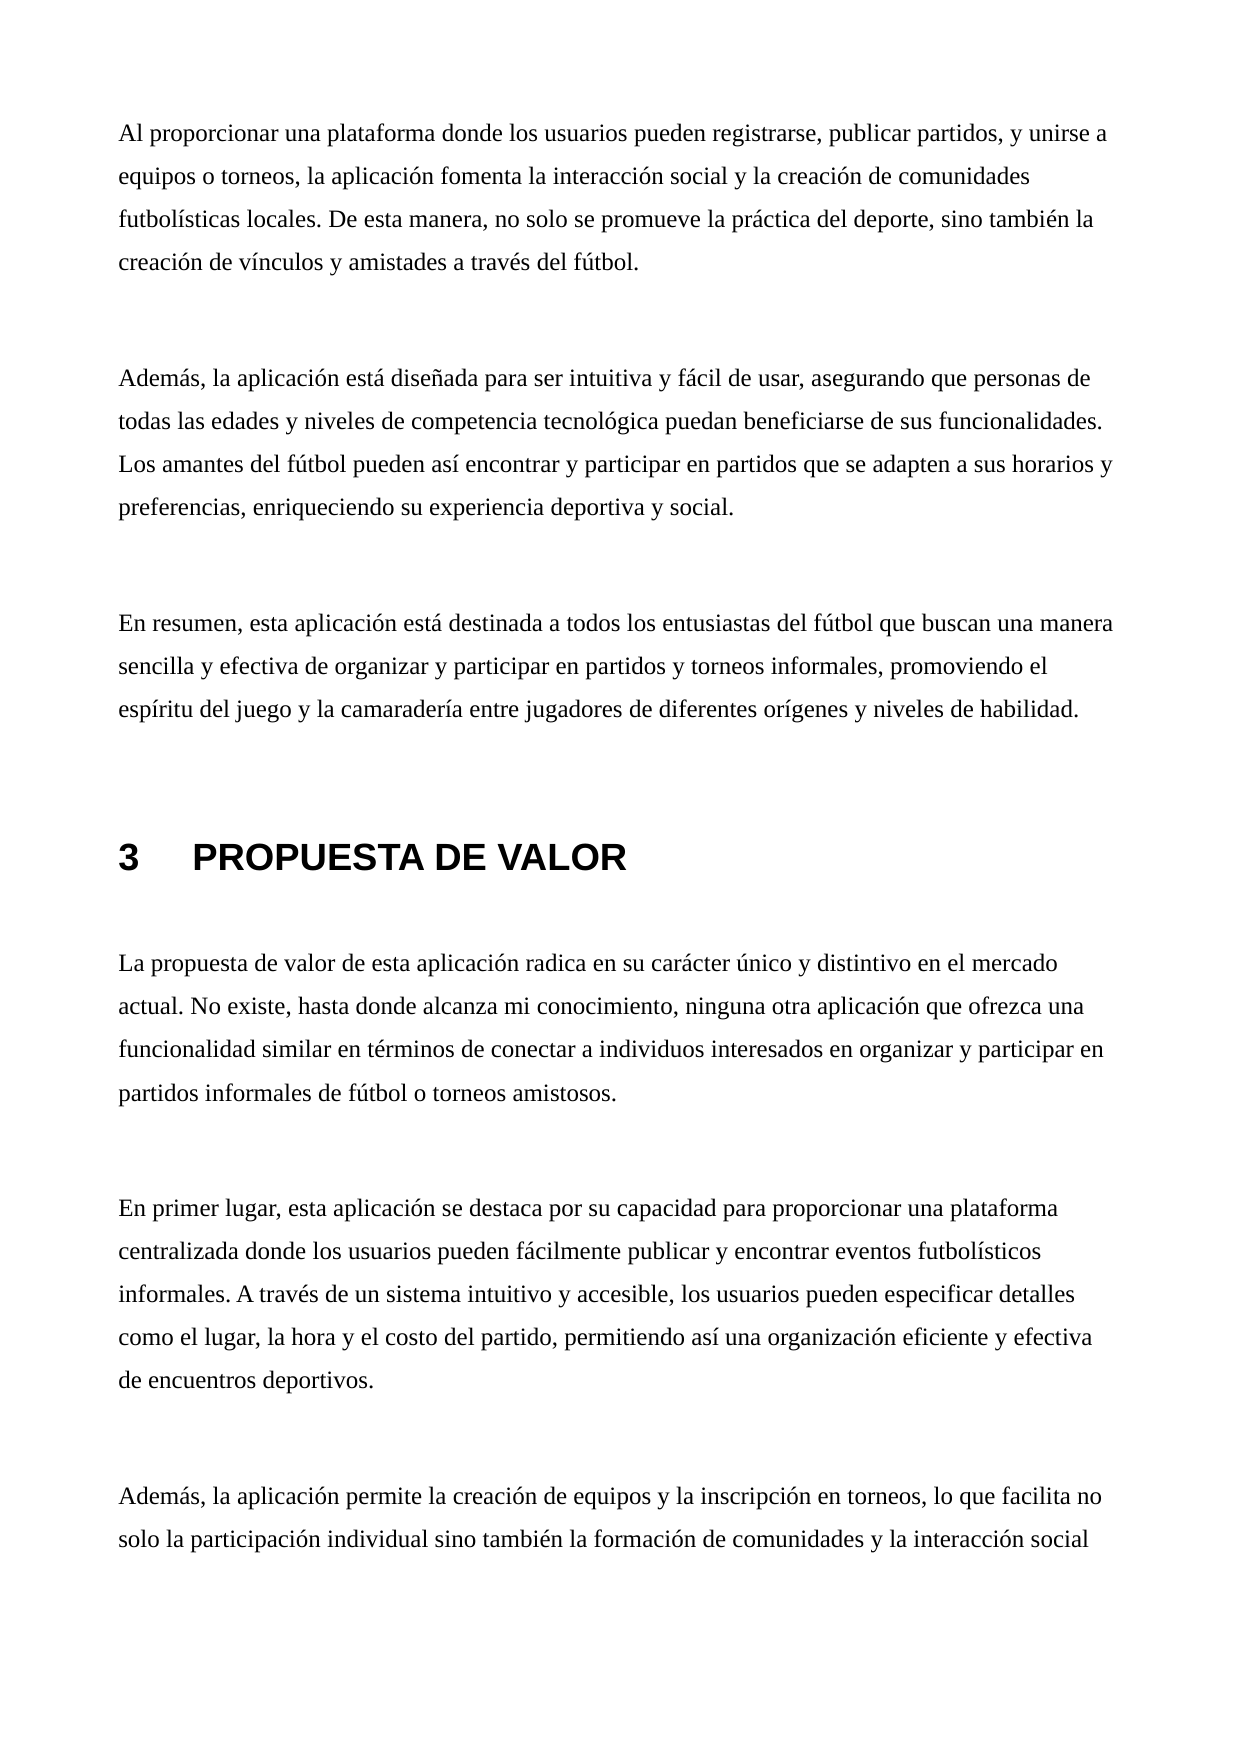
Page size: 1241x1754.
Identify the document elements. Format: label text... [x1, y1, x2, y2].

text Al proporcionar una plataforma donde los usuarios pueden registrarse, publicar partidos, y unirse a equipos o torneos, la aplicación fomenta la interacción social y la creación de comunidades futbolísticas locales. De esta manera, no solo se promueve la práctica del deporte, sino también la creación de vínculos y amistades a través del fútbol. [118, 118, 1122, 276]
text En primer lugar, esta aplicación se destaca por su capacidad para proporcionar una plataforma centralizada donde los usuarios pueden fácilmente publicar y encontrar eventos futbolísticos informales. A través de un sistema intuitivo y accesible, los usuarios pueden especificar detalles como el lugar, la hora y el costo del partido, permitiendo así una organización eficiente y efectiva de encuentros deportivos. [118, 1193, 1122, 1394]
text Además, la aplicación permite la creación de equipos y la inscripción en torneos, lo que facilita no solo la participación individual sino también la formación de comunidades y la interacción social [118, 1481, 1122, 1553]
text En resumen, esta aplicación está destinada a todos los entusiastas del fútbol que buscan una manera sencilla y efectiva de organizar y participar en partidos y torneos informales, promoviendo el espíritu del juego y la camaradería entre jugadores de diferentes orígenes y niveles de habilidad. [118, 608, 1122, 723]
text La propuesta de valor de esta aplicación radica en su carácter único y distintivo en el mercado actual. No existe, hasta donde alcanza mi conocimiento, ninguna otra aplicación que ofrezca una funcionalidad similar en términos de conectar a individuos interesados en organizar y participar en partidos informales de fútbol o torneos amistosos. [118, 948, 1122, 1106]
subtitle PROPUESTA DE VALOR [118, 834, 1122, 878]
text Además, la aplicación está diseñada para ser intuitiva y fácil de usar, asegurando que personas de todas las edades y niveles de competencia tecnológica puedan beneficiarse de sus funcionalidades. Los amantes del fútbol pueden así encontrar y participar en partidos que se adapten a sus horarios y preferencias, enriqueciendo su experiencia deportiva y social. [118, 363, 1122, 521]
